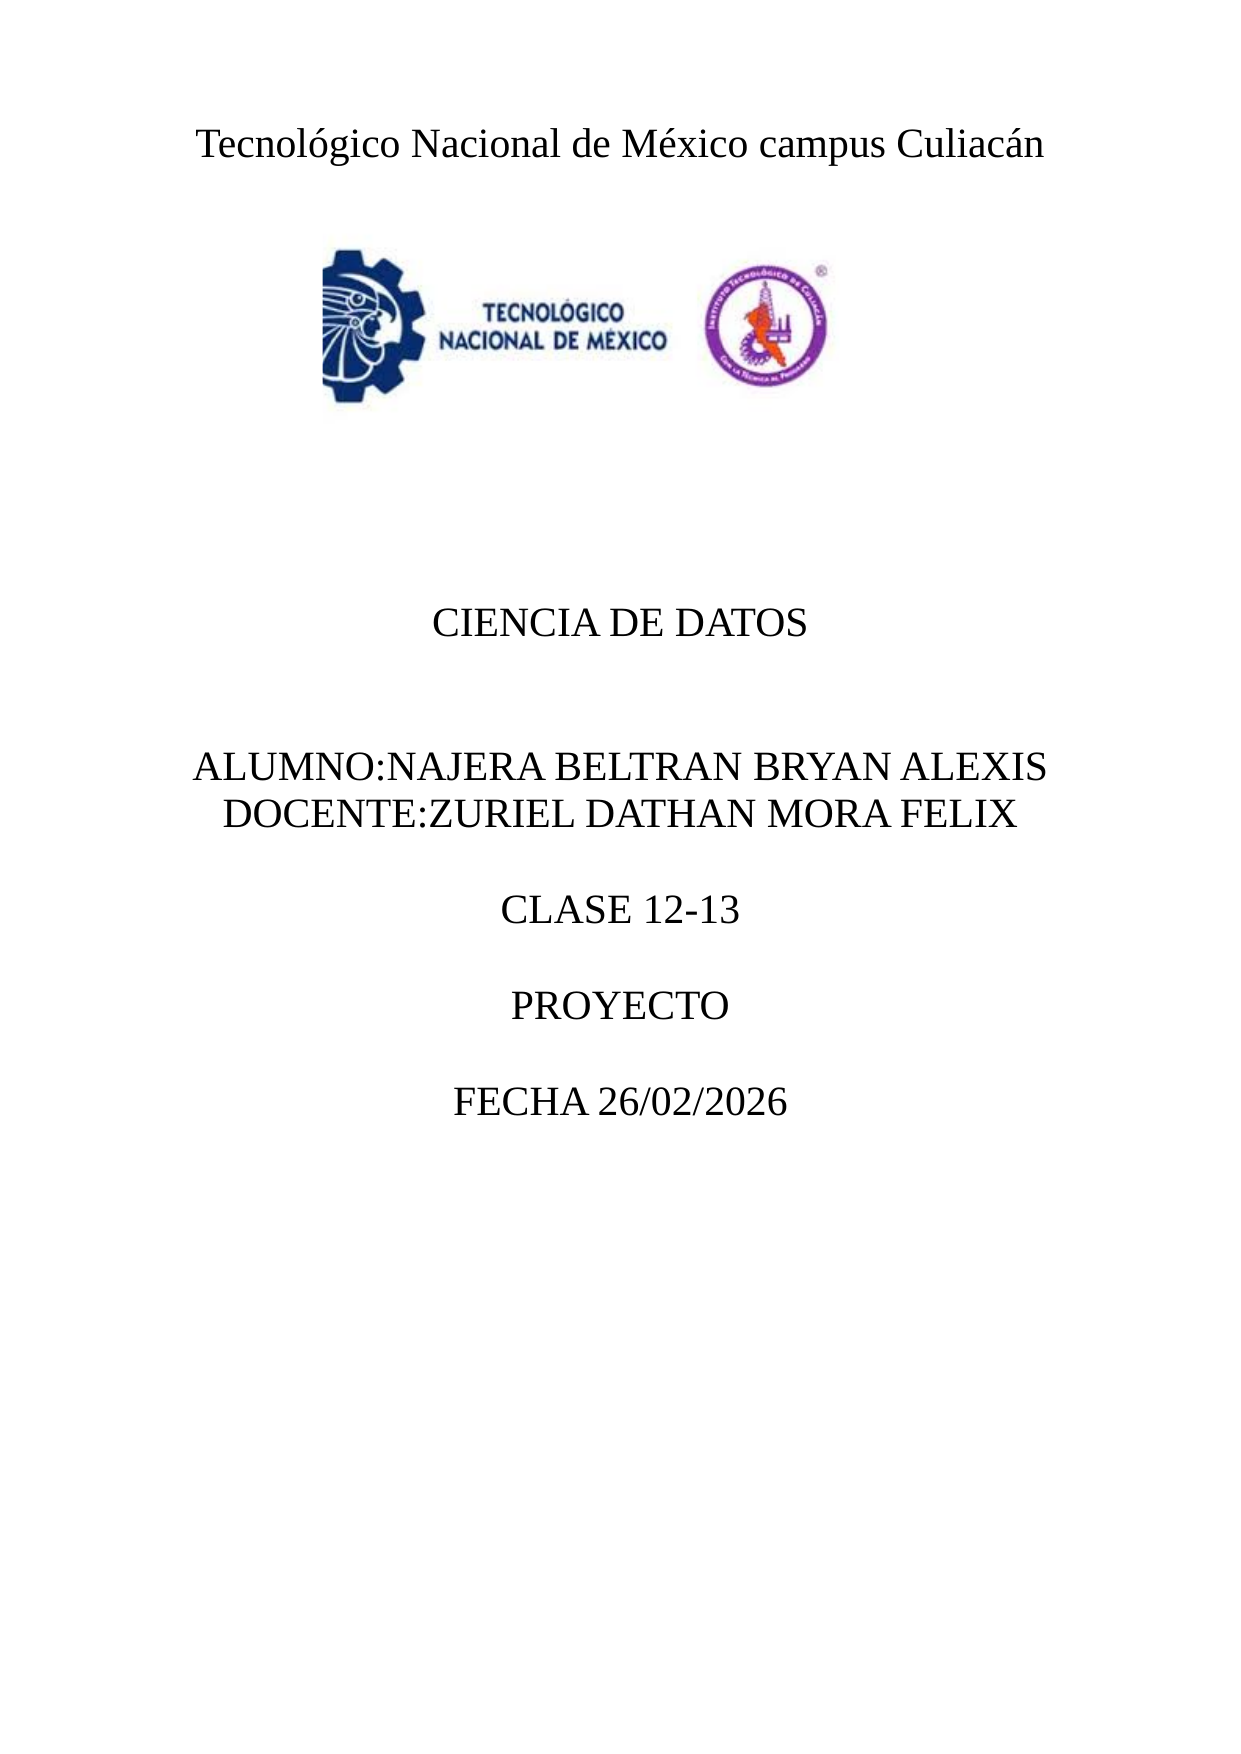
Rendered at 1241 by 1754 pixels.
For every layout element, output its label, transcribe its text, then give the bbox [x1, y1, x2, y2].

text DOCENTE:ZURIEL DATHAN MORA FELIX [118, 789, 1122, 837]
text Tecnológico Nacional de México campus Culiacán [118, 118, 1122, 166]
text CIENCIA DE DATOS [118, 597, 1122, 645]
text FECHA 26/02/2026 [118, 1076, 1122, 1124]
picture [322, 210, 840, 449]
text PROYECTO [118, 981, 1122, 1028]
text ALUMNO:NAJERA BELTRAN BRYAN ALEXIS [118, 741, 1122, 789]
text CLASE 12-13 [118, 885, 1122, 933]
